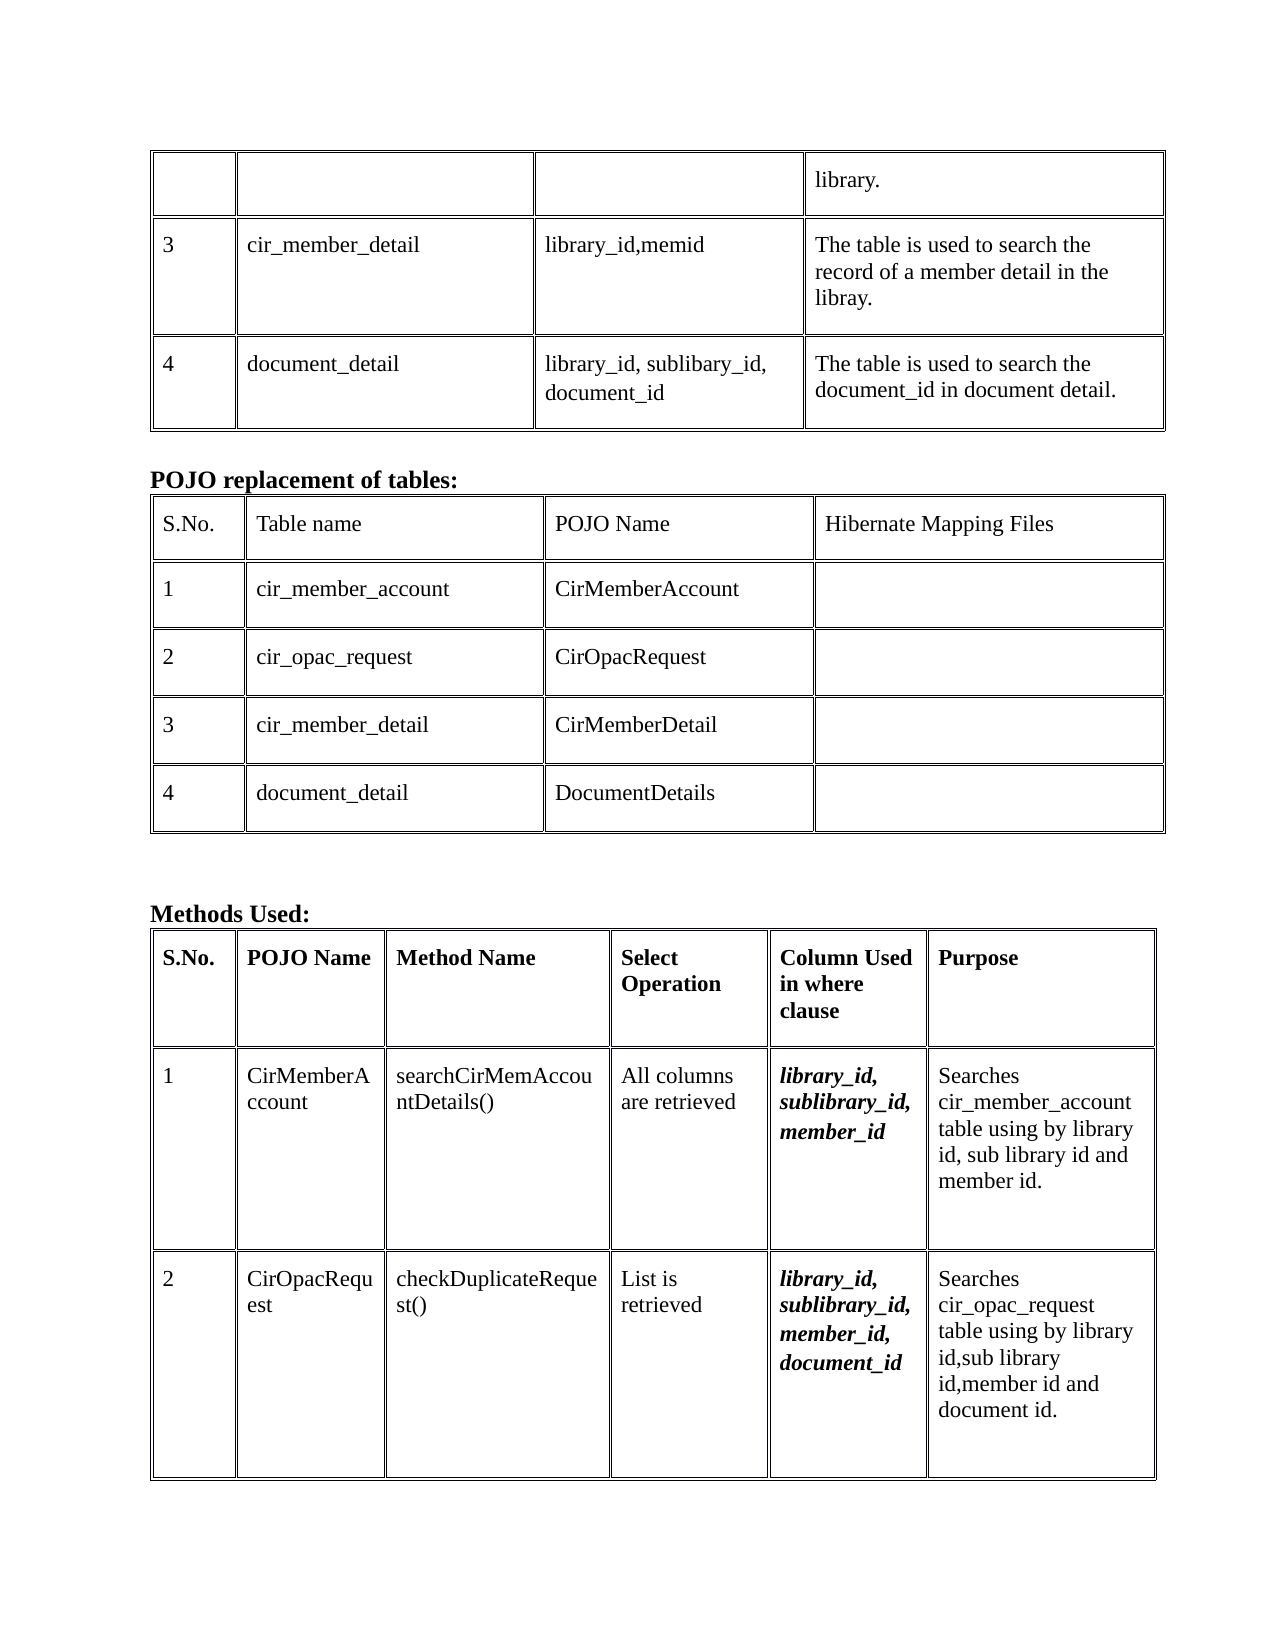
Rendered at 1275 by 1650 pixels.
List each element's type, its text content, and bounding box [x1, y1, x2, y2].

table_cell 4 [154, 337, 235, 428]
table_cell 3 [154, 698, 244, 763]
table_header S.No. [154, 497, 244, 559]
table_cell All columns are retrieved [612, 1049, 767, 1248]
table_cell [816, 766, 1163, 831]
table_cell Searches cir_member_account table using by library id, sub library id and member id. [929, 1049, 1154, 1248]
table_cell [816, 563, 1163, 627]
table_cell CirOpacRequest [546, 630, 813, 695]
table_cell 2 [154, 630, 244, 695]
table_cell The table is used to search the document_id in document detail. [806, 337, 1163, 428]
table_header Method Name [387, 931, 609, 1046]
table_header S.No. [154, 931, 235, 1046]
table_cell CirMemberAccount [238, 1049, 384, 1248]
table_cell library. [806, 153, 1163, 215]
table_header Select Operation [612, 931, 767, 1046]
table_cell [816, 698, 1163, 763]
table_cell library_id, sublibrary_id, member_id, document_id [771, 1252, 926, 1477]
table_cell DocumentDetails [546, 766, 813, 831]
table_cell 1 [154, 1049, 235, 1248]
table_header POJO Name [238, 931, 384, 1046]
table_header Table name [247, 497, 543, 559]
table_cell 2 [154, 1252, 235, 1477]
table_cell cir_member_detail [238, 219, 533, 333]
table_cell library_id,memid [536, 219, 803, 333]
table_header Hibernate Mapping Files [816, 497, 1163, 559]
text Methods Used: [150, 899, 1125, 928]
table_cell [154, 153, 235, 215]
table_cell searchCirMemAccountDetails() [387, 1049, 609, 1248]
table_cell cir_member_account [247, 563, 543, 627]
table_cell List is retrieved [612, 1252, 767, 1477]
table_cell cir_opac_request [247, 630, 543, 695]
text POJO replacement of tables: [150, 465, 1125, 494]
table_cell library_id, sublibary_id, document_id [536, 337, 803, 428]
table_header Purpose [929, 931, 1154, 1046]
table_cell CirMemberAccount [546, 563, 813, 627]
table_cell cir_member_detail [247, 698, 543, 763]
table_cell document_detail [247, 766, 543, 831]
table_cell library_id, sublibrary_id, member_id [771, 1049, 926, 1248]
table_header POJO Name [546, 497, 813, 559]
table_cell [816, 630, 1163, 695]
table_cell [238, 153, 533, 215]
table_cell checkDuplicateRequest() [387, 1252, 609, 1477]
table_cell document_detail [238, 337, 533, 428]
table_cell CirOpacRequest [238, 1252, 384, 1477]
table_cell 4 [154, 766, 244, 831]
table_cell 1 [154, 563, 244, 627]
table_cell Searches cir_opac_request table using by library id,sub library id,member id and document id. [929, 1252, 1154, 1477]
table_cell The table is used to search the record of a member detail in the libray. [806, 219, 1163, 333]
table_cell 3 [154, 219, 235, 333]
table_header Column Used in where clause [771, 931, 926, 1046]
table_cell [536, 153, 803, 215]
table_cell CirMemberDetail [546, 698, 813, 763]
